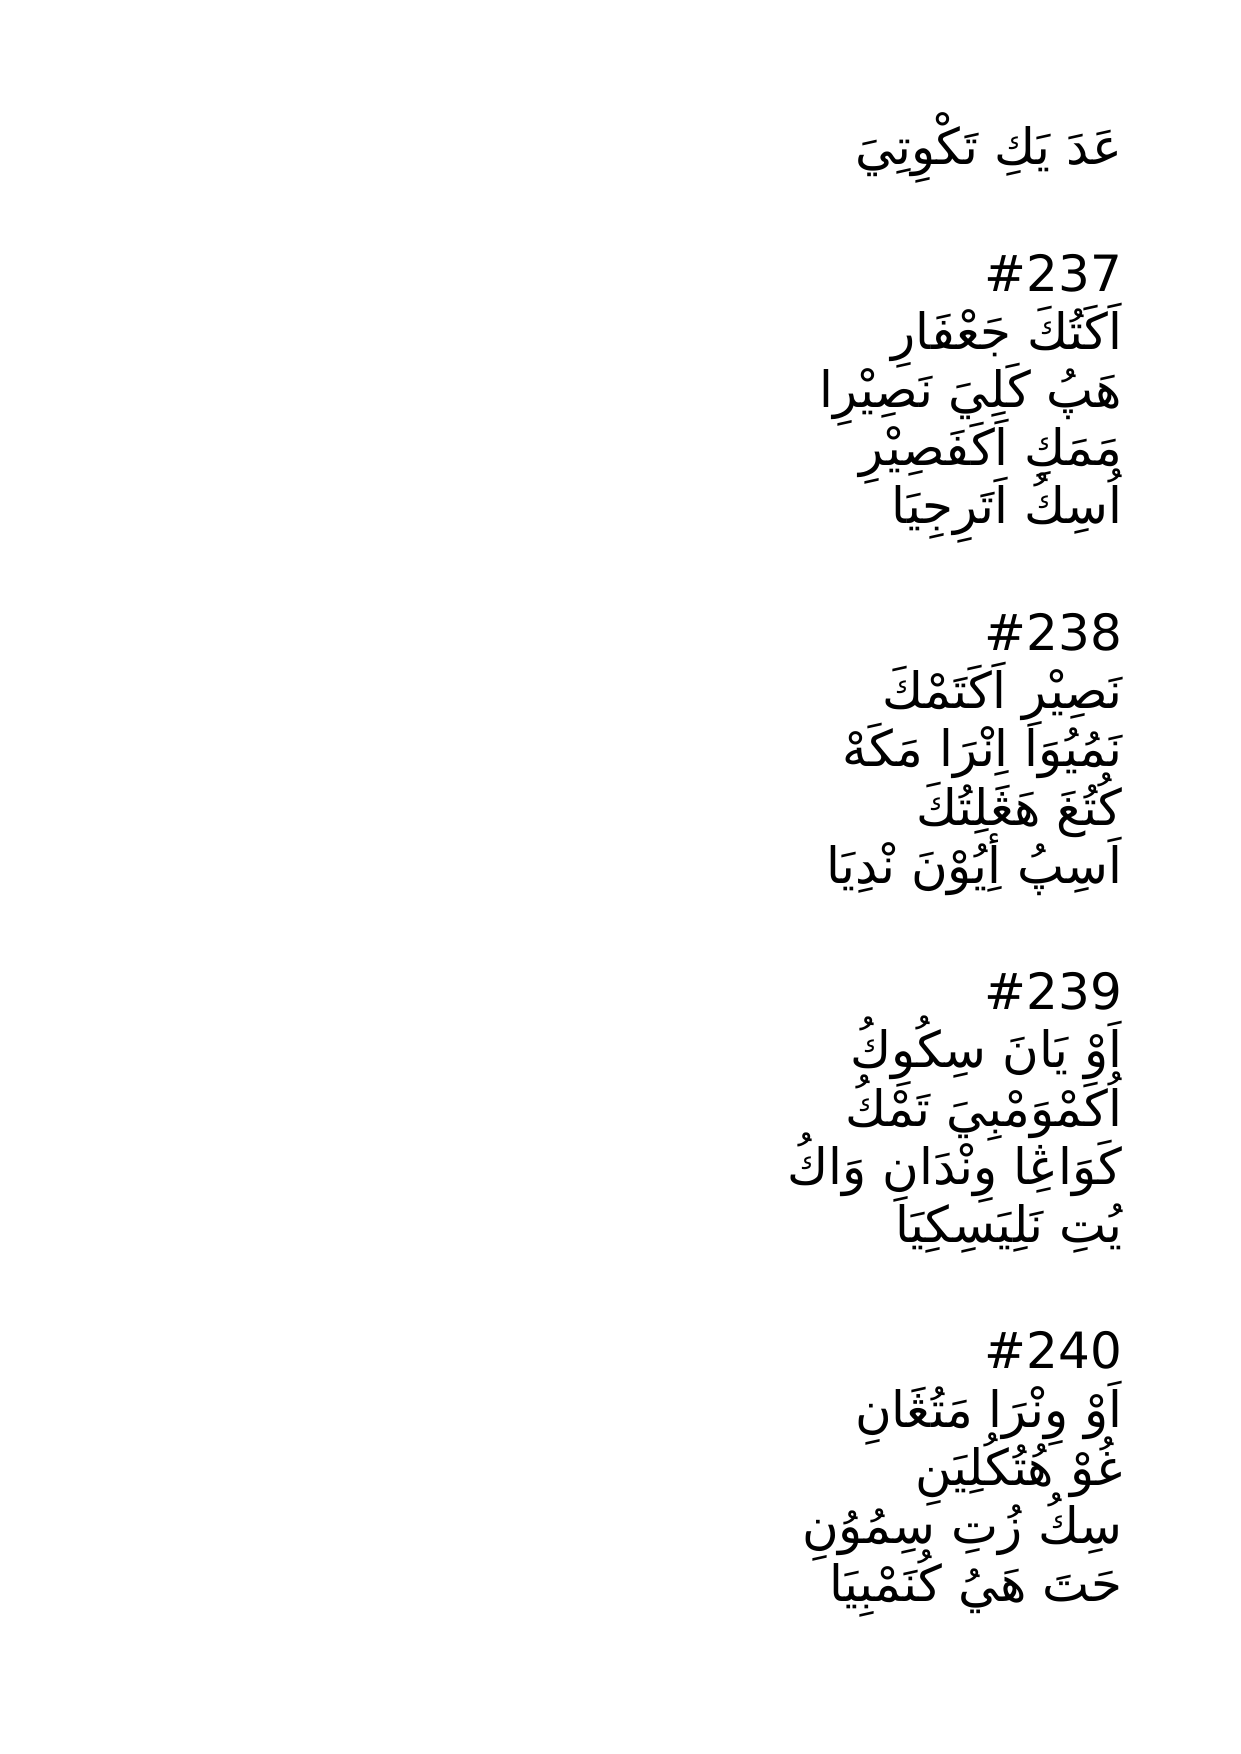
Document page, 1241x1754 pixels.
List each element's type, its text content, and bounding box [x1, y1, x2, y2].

text غُوْ هُتُكُلِيَنِ [118, 1439, 1122, 1497]
text يُتِ نَلِيَسِكِيَا [118, 1196, 1122, 1254]
text هَپُ كَلِيَ نَصِيْرِا [118, 361, 1122, 419]
text اَوْ وِنْرَا مَتُڠَانِ [118, 1381, 1122, 1439]
text #240 [118, 1322, 1122, 1381]
text اَسِپُ أِيُوْنَ نْدِيَا [118, 837, 1122, 895]
text اَوْ يَانَ سِكُوِكُ [118, 1021, 1122, 1079]
text حَتَ هَيُ كُنَمْبِيَا [118, 1555, 1122, 1613]
text اُسِكُ اَتَرِجِيَا [118, 477, 1122, 536]
text سِكُ زُتِ سِمُوُنِ [118, 1497, 1122, 1555]
text #237 [118, 244, 1122, 303]
text كَوَاڠِا وِنْدَانِ وَاكُ [118, 1138, 1122, 1196]
text عَدَ يَكِ تَكْوِتِيَ [118, 118, 1122, 176]
text نَمُيُوَا اِنْرَا مَكَهْ [118, 720, 1122, 778]
text اَكَتُكَ جَعْفَارِ [118, 303, 1122, 361]
text اُكَمْوَمْبِيَ تَمْكُ [118, 1079, 1122, 1138]
text #239 [118, 963, 1122, 1021]
text #238 [118, 604, 1122, 662]
text نَصِيْرِ اَكَتَمْكَ [118, 662, 1122, 720]
text مَمَكِ اَكَفَصِيْرِ [118, 419, 1122, 477]
text كُتُغَ هَڠَلِتُكَ [118, 778, 1122, 837]
